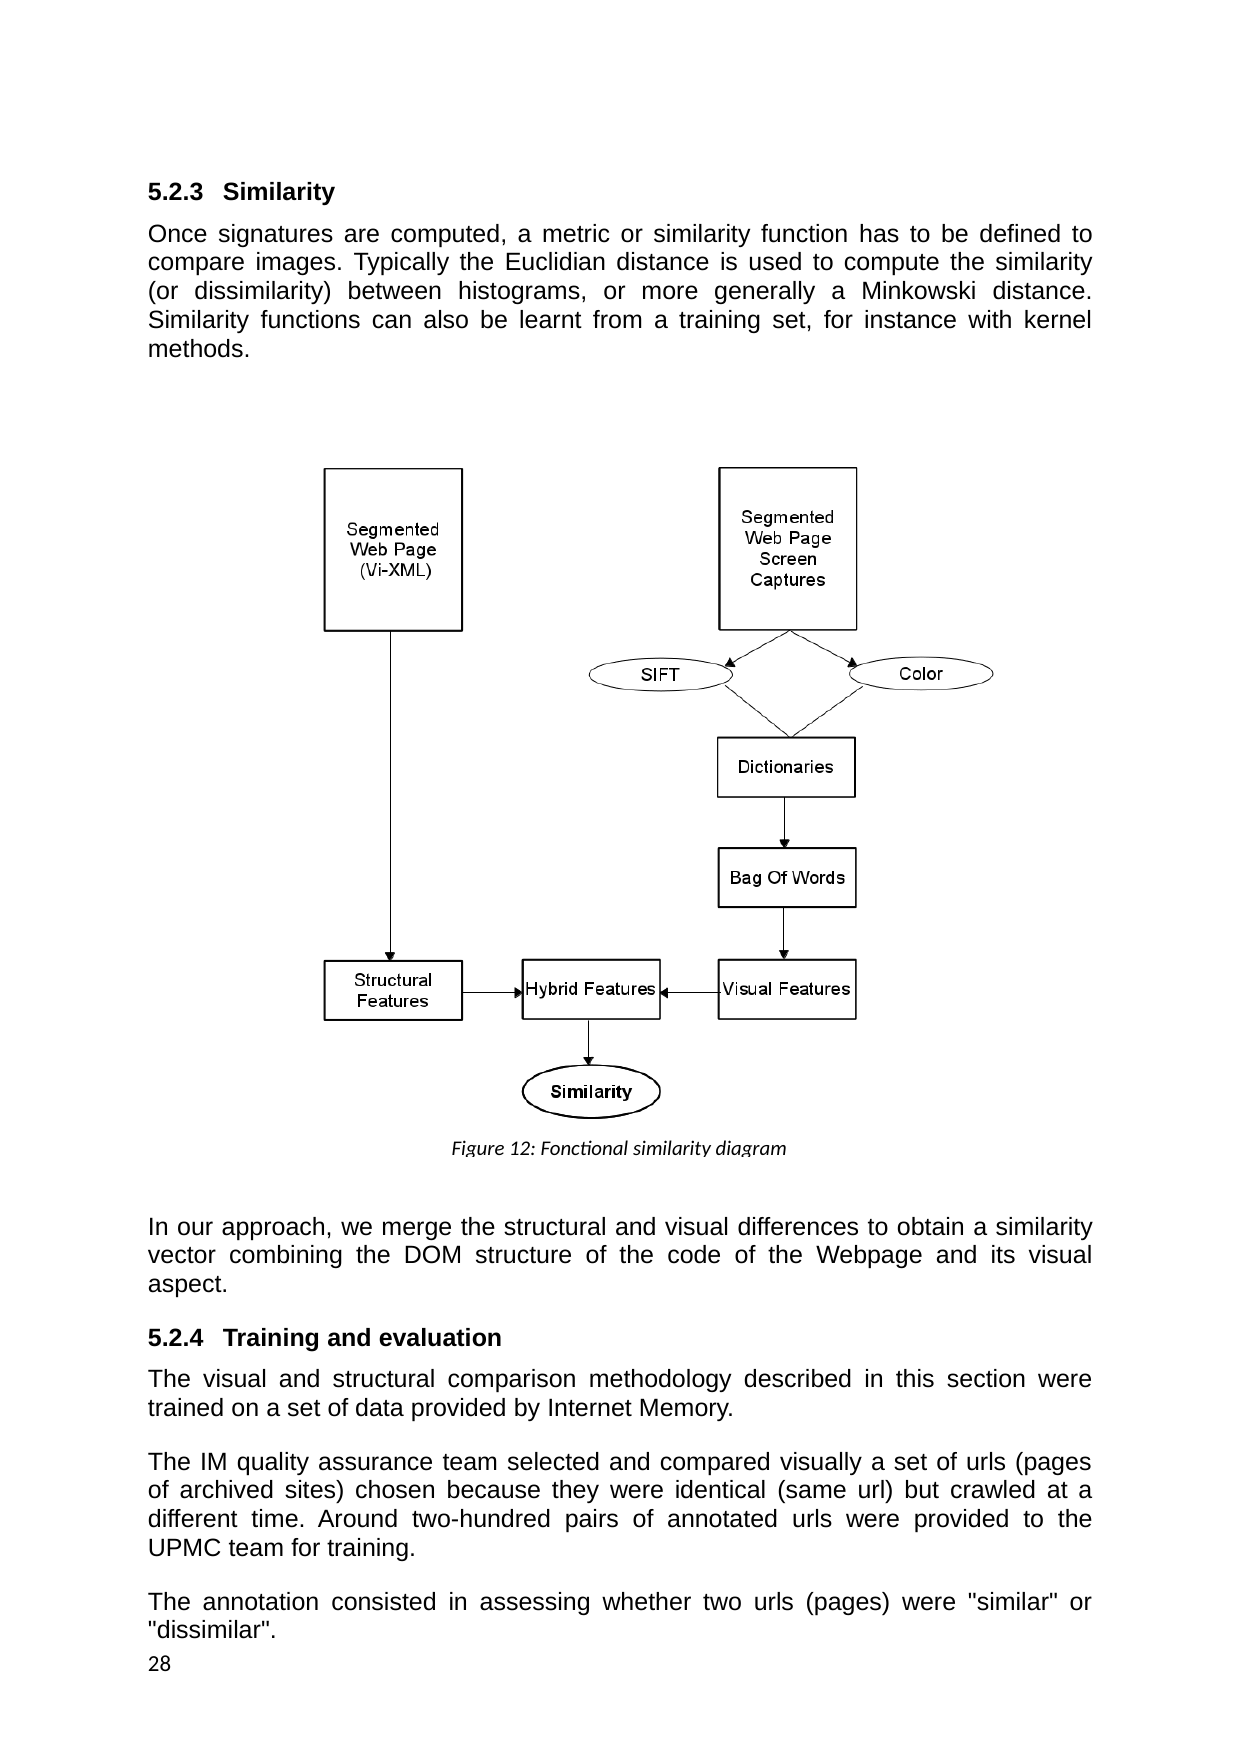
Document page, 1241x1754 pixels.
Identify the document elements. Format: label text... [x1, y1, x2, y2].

text The annotation consisted in assessing whether two urls (pages) were "similar" or "dissimilar". [148, 1587, 1092, 1644]
picture [166, 435, 1079, 1126]
text Figure 12: Fonctional similarity diagram [149, 1135, 1091, 1156]
text In our approach, we merge the structural and visual differences to obtain a similarity vector combining the DOM structure of the code of the Webpage and its visual aspect. [148, 1212, 1092, 1298]
text Once signatures are computed, a metric or similarity function has to be defined to compare images. Typically the Euclidian distance is used to compute the similarity (or dissimilarity) between histograms, or more generally a Minkowski distance. Similarity functions can also be learnt from a training set, for instance with kernel methods. [148, 218, 1092, 362]
subtitle Training and evaluation [148, 1323, 1092, 1352]
text The IM quality assurance team selected and compared visually a set of urls (pages of archived sites) chosen because they were identical (same url) but crawled at a different time. Around two-hundred pairs of annotated urls were provided to the UPMC team for training. [148, 1447, 1092, 1562]
subtitle Similarity [148, 177, 1092, 206]
text The visual and structural comparison methodology described in this section were trained on a set of data provided by Internet Memory. [148, 1364, 1092, 1422]
